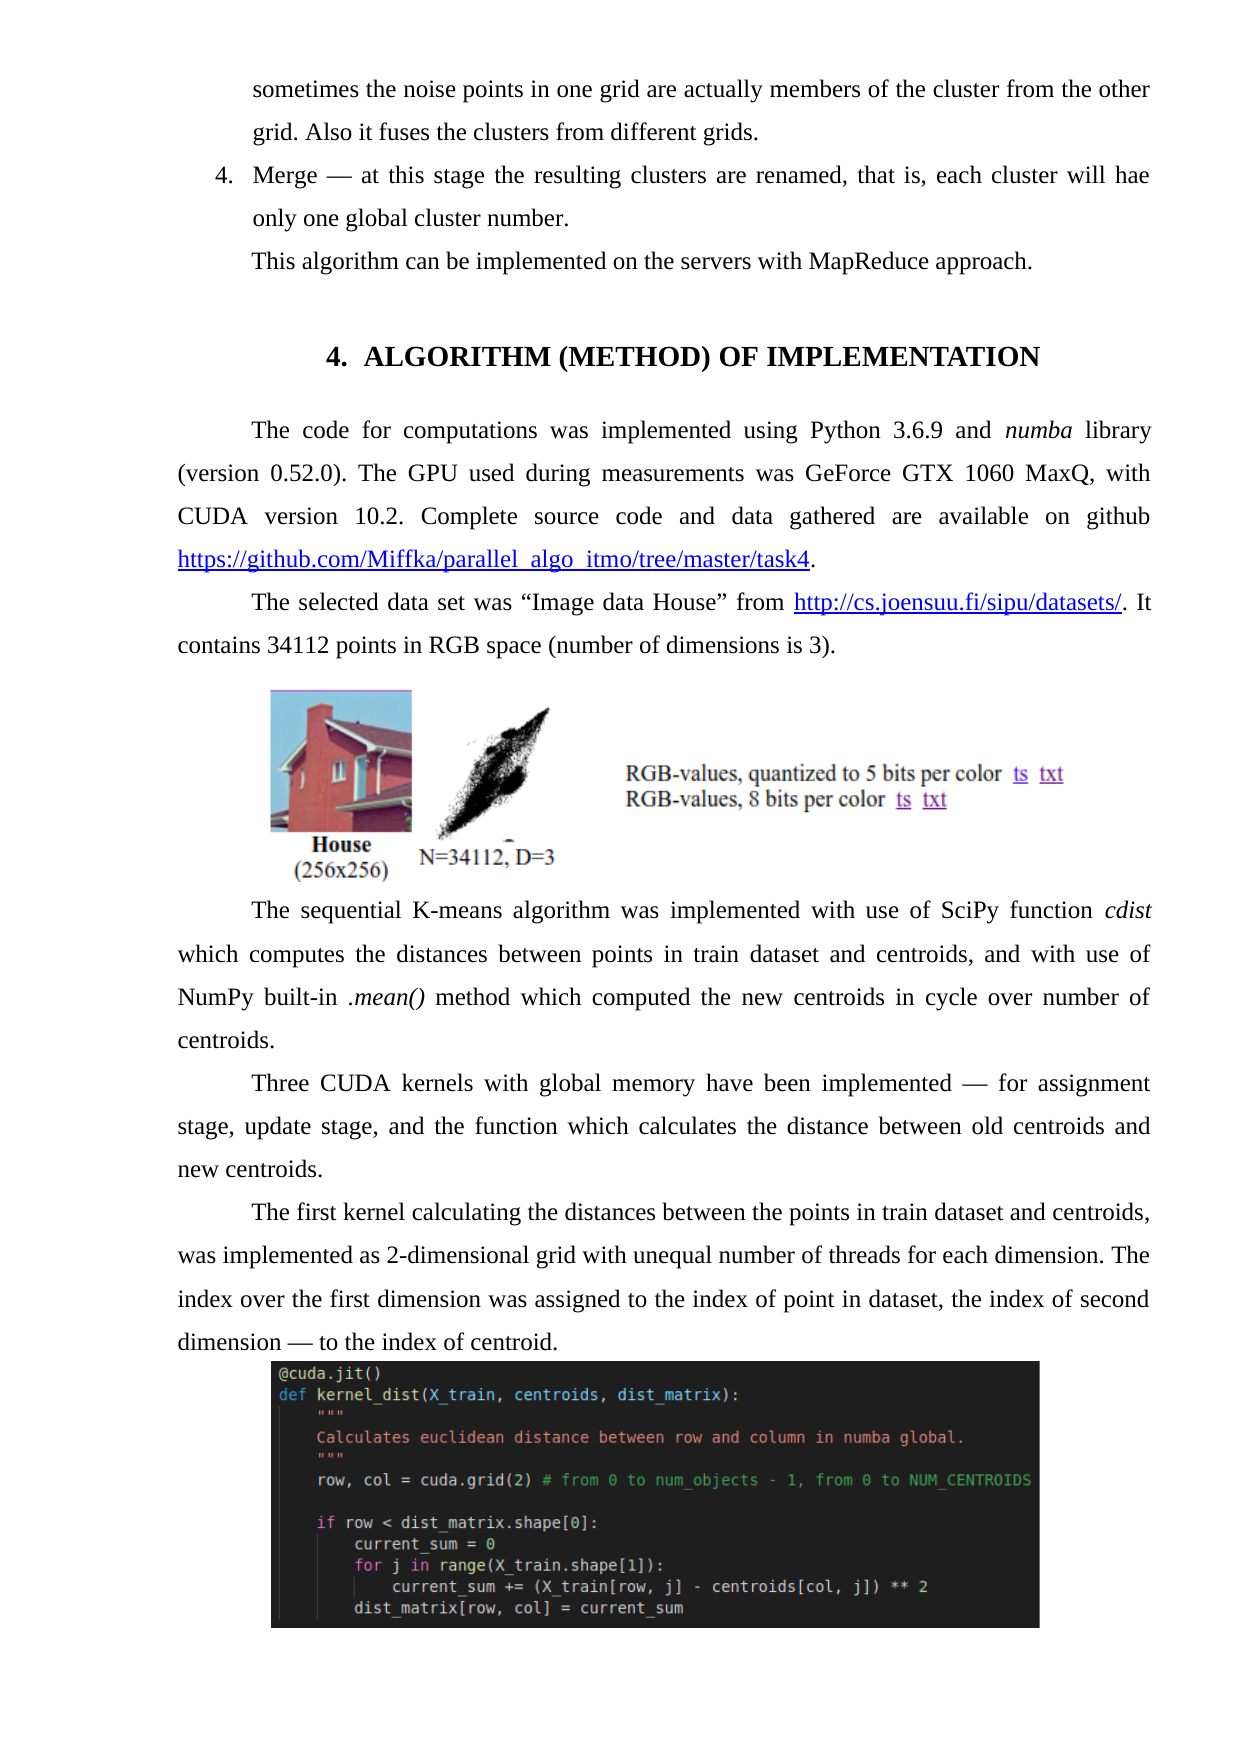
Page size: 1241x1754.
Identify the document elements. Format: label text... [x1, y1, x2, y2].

picture [258, 686, 1071, 882]
text The first kernel calculating the distances between the points in train dataset and centroids, was implemented as 2-dimensional grid with unequal number of threads for each dimension. The index over the first dimension was assigned to the index of point in dataset, the index of second dimension — to the index of centroid. [177, 1197, 1152, 1356]
picture [271, 1361, 1040, 1628]
text The code for computations was implemented using Python 3.6.9 and numba library (version 0.52.0). The GPU used during measurements was GeForce GTX 1060 MaxQ, with CUDA version 10.2. Complete source code and data gathered are available on github https://github.com/Miffka/parallel_algo_itmo/tree/master/task4. [177, 415, 1152, 573]
list sometimes the noise points in one grid are actually members of the cluster from the other grid. Also it fuses the clusters from different grids. [215, 74, 1152, 146]
subtitle ALGORITHM (METHOD) of IMPLEMENTATION [215, 339, 1152, 373]
list Merge — at this stage the resulting clusters are renamed, that is, each cluster will hae only one global cluster number. [215, 160, 1152, 232]
text The sequential K-means algorithm was implemented with use of SciPy function cdist which computes the distances between points in train dataset and centroids, and with use of NumPy built-in .mean() method which computed the new centroids in cycle over number of centroids. [177, 673, 1152, 1054]
text Three CUDA kernels with global memory have been implemented — for assignment stage, update stage, and the function which calculates the distance between old centroids and new centroids. [177, 1068, 1152, 1183]
text The selected data set was “Image data House” from http://cs.joensuu.fi/sipu/datasets/. It contains 34112 points in RGB space (number of dimensions is 3). [177, 587, 1152, 659]
text This algorithm can be implemented on the servers with MapReduce approach. [177, 246, 1152, 275]
